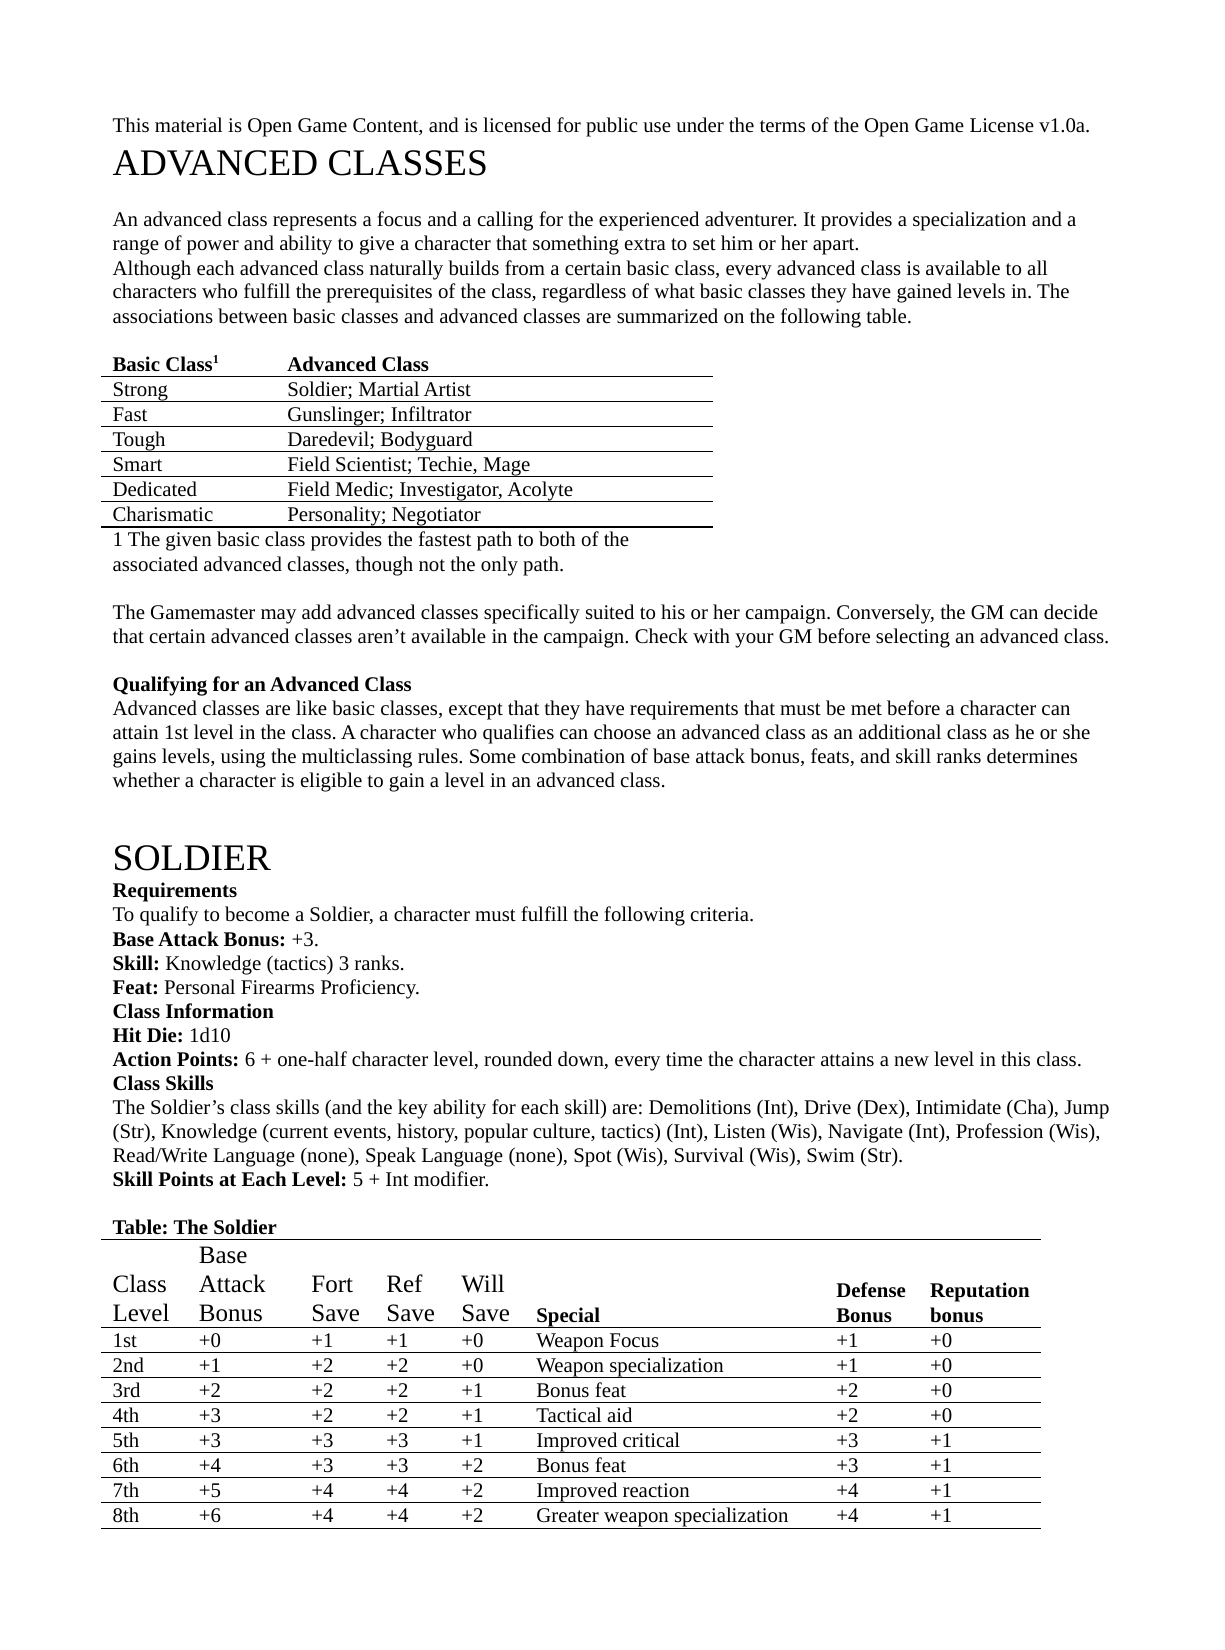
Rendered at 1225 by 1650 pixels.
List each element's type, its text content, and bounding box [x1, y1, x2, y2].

table_cell +0 [919, 1353, 1041, 1377]
table_cell +0 [450, 1328, 525, 1352]
table_cell +2 [825, 1403, 919, 1427]
table_cell Strong [101, 377, 276, 401]
table_cell Improved critical [525, 1428, 825, 1452]
table_cell +1 [919, 1453, 1041, 1477]
table_cell Tactical aid [525, 1403, 825, 1427]
table_cell +1 [825, 1353, 919, 1377]
text This material is Open Game Content, and is licensed for public use under the terms of the Open Game License v1.0a. [112, 112, 1112, 140]
table_cell +2 [825, 1378, 919, 1402]
table_cell Bonus feat [525, 1453, 825, 1477]
text An advanced class represents a focus and a calling for the experienced adventurer. It provides a specialization and a range of power and ability to give a character that something extra to set him or her apart. [112, 207, 1112, 255]
table_cell +3 [825, 1453, 919, 1477]
table_cell Charismatic [101, 502, 276, 526]
table_cell Defense Bonus [825, 1240, 919, 1327]
subtitle Qualifying for an Advanced Class [112, 672, 1112, 696]
table_cell 2nd [101, 1353, 187, 1377]
table_cell Dedicated [101, 477, 276, 501]
table_cell +1 [450, 1403, 525, 1427]
text Advanced classes are like basic classes, except that they have requirements that must be met before a character can attain 1st level in the class. A character who qualifies can choose an advanced class as an additional class as he or she gains levels, using the multiclassing rules. Some combination of base attack bonus, feats, and skill ranks determines whether a character is eligible to gain a level in an advanced class. [112, 696, 1112, 792]
subtitle Class Information [112, 999, 1112, 1023]
table_cell Bonus feat [525, 1378, 825, 1402]
table_cell 1 The given basic class provides the fastest path to both of the associated advanced classes, though not the only path. [101, 528, 712, 576]
text Although each advanced class naturally builds from a certain basic class, every advanced class is available to all characters who fulfill the prerequisites of the class, regardless of what basic classes they have gained levels in. The associations between basic classes and advanced classes are summarized on the following table. [112, 255, 1112, 328]
table_cell Improved reaction [525, 1478, 825, 1502]
table_cell +1 [825, 1328, 919, 1352]
text Action Points: 6 + one-half character level, rounded down, every time the character attains a new level in this class. [112, 1047, 1112, 1071]
table_cell Greater weapon specialization [525, 1503, 825, 1527]
table_cell +2 [375, 1378, 450, 1402]
text Base Attack Bonus: +3. [112, 926, 1112, 951]
table_cell Class Level [101, 1240, 187, 1327]
table_cell +3 [375, 1453, 450, 1477]
table_cell Field Scientist; Techie, Mage [276, 452, 712, 476]
subtitle Requirements [112, 878, 1112, 902]
table_cell +2 [188, 1378, 300, 1402]
table_cell +1 [450, 1428, 525, 1452]
table_cell +3 [825, 1428, 919, 1452]
table_cell +4 [375, 1478, 450, 1502]
table_cell Base Attack Bonus [188, 1240, 300, 1327]
table_cell 4th [101, 1403, 187, 1427]
table_cell 3rd [101, 1378, 187, 1402]
table_cell +4 [188, 1453, 300, 1477]
table_cell Weapon Focus [525, 1328, 825, 1352]
table_cell Smart [101, 452, 276, 476]
table_cell +4 [825, 1478, 919, 1502]
table_cell +2 [375, 1403, 450, 1427]
table_cell Fort Save [300, 1240, 375, 1327]
text Skill: Knowledge (tactics) 3 ranks. [112, 951, 1112, 974]
table_cell +2 [300, 1378, 375, 1402]
table_cell +3 [188, 1403, 300, 1427]
table_cell Field Medic; Investigator, Acolyte [276, 477, 712, 501]
table_cell +0 [188, 1328, 300, 1352]
table_cell 5th [101, 1428, 187, 1452]
text To qualify to become a Soldier, a character must fulfill the following criteria. [112, 902, 1112, 926]
table_cell +4 [300, 1478, 375, 1502]
table_cell 1st [101, 1328, 187, 1352]
table_cell +1 [919, 1478, 1041, 1502]
table_cell +2 [450, 1478, 525, 1502]
table_cell +2 [300, 1403, 375, 1427]
table_cell +5 [188, 1478, 300, 1502]
table_cell 8th [101, 1503, 187, 1527]
table_cell 7th [101, 1478, 187, 1502]
table_cell +6 [188, 1503, 300, 1527]
table_cell +3 [300, 1453, 375, 1477]
table_cell +1 [450, 1378, 525, 1402]
text The Gamemaster may add advanced classes specifically suited to his or her campaign. Conversely, the GM can decide that certain advanced classes aren’t available in the campaign. Check with your GM before selecting an advanced class. [112, 599, 1112, 648]
table_cell Will Save [450, 1240, 525, 1327]
table_cell Personality; Negotiator [276, 502, 712, 526]
table_cell +4 [300, 1503, 375, 1527]
table_cell +0 [919, 1378, 1041, 1402]
table_cell +1 [375, 1328, 450, 1352]
table_cell +3 [188, 1428, 300, 1452]
table_cell +1 [919, 1428, 1041, 1452]
table_cell Tough [101, 427, 276, 451]
table_cell +3 [375, 1428, 450, 1452]
table_cell +0 [450, 1353, 525, 1377]
table_cell +2 [375, 1353, 450, 1377]
table_header Basic Class1 [101, 352, 276, 376]
table_cell +3 [300, 1428, 375, 1452]
table_cell +2 [300, 1353, 375, 1377]
table_cell Reputation bonus [919, 1240, 1041, 1327]
table_cell +1 [300, 1328, 375, 1352]
table_cell +0 [919, 1403, 1041, 1427]
table_cell Daredevil; Bodyguard [276, 427, 712, 451]
table_cell Ref Save [375, 1240, 450, 1327]
text Hit Die: 1d10 [112, 1023, 1112, 1047]
table_cell Soldier; Martial Artist [276, 377, 712, 401]
table_header Table: The Soldier [101, 1215, 1041, 1239]
table_cell +4 [825, 1503, 919, 1527]
table_cell Fast [101, 402, 276, 426]
table_cell +0 [919, 1328, 1041, 1352]
table_cell Special [525, 1240, 825, 1327]
table_cell Weapon specialization [525, 1353, 825, 1377]
subtitle SOLDIER [112, 835, 1112, 878]
table_cell Gunslinger; Infiltrator [276, 402, 712, 426]
table_cell +4 [375, 1503, 450, 1527]
text ADVANCED CLASSES [112, 140, 1112, 183]
table_cell +2 [450, 1453, 525, 1477]
table_cell +1 [919, 1503, 1041, 1527]
table_cell +1 [188, 1353, 300, 1377]
table_header Advanced Class [276, 352, 712, 376]
text Skill Points at Each Level: 5 + Int modifier. [112, 1167, 1112, 1191]
text Class Skills [112, 1071, 1112, 1095]
table_cell +2 [450, 1503, 525, 1527]
table_cell 6th [101, 1453, 187, 1477]
text The Soldier’s class skills (and the key ability for each skill) are: Demolitions (Int), Drive (Dex), Intimidate (Cha), Jump (Str), Knowledge (current events, history, popular culture, tactics) (Int), Listen (Wis), Navigate (Int), Profession (Wis), Read/Write Language (none), Speak Language (none), Spot (Wis), Survival (Wis), Swim (Str). [112, 1095, 1112, 1167]
text Feat: Personal Firearms Proficiency. [112, 974, 1112, 999]
